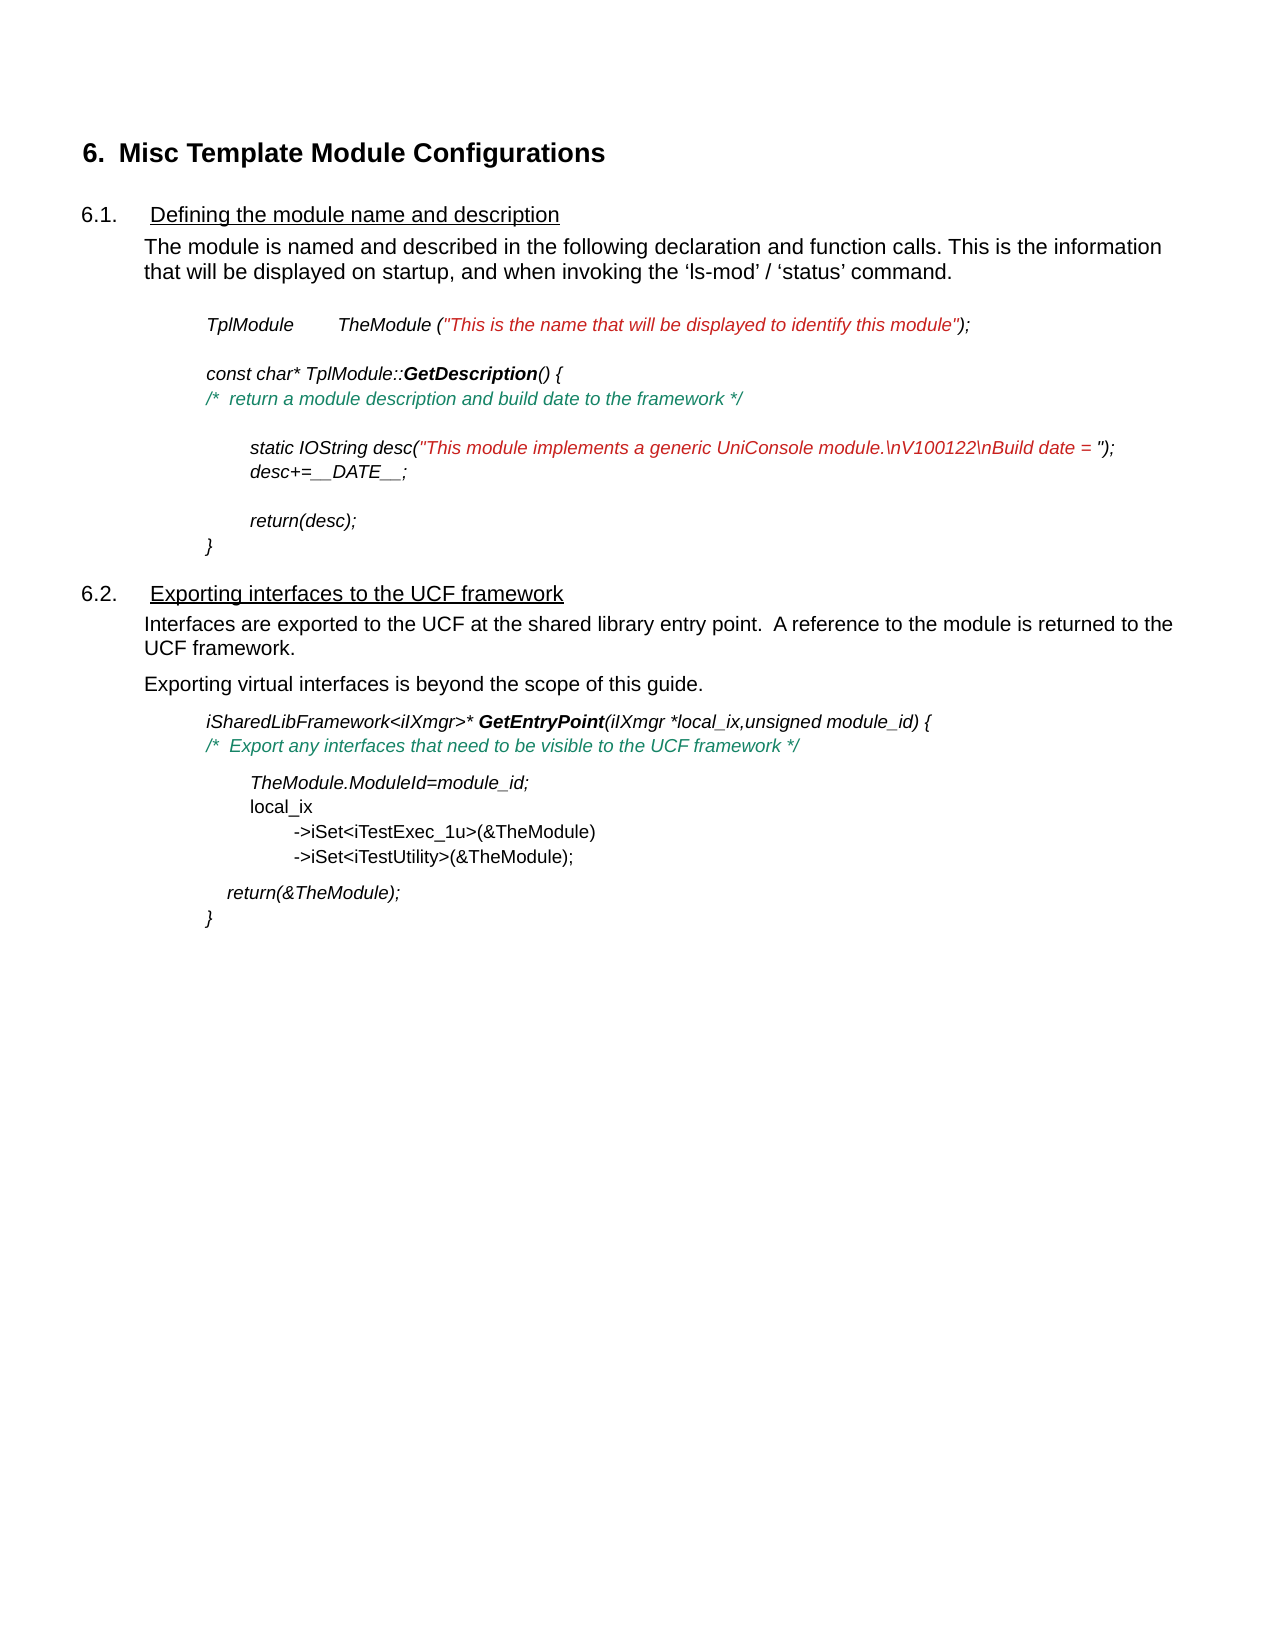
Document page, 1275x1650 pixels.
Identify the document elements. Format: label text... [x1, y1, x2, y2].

text /* return a module description and build date to the framework */ [206, 387, 1200, 409]
text ->iSet<iTestExec_1u>(&TheModule) [294, 821, 1200, 842]
text desc+=__DATE__; [206, 461, 1200, 483]
text /* Export any interfaces that need to be visible to the UCF framework */ [206, 735, 1200, 757]
text return(&TheModule); [206, 882, 1200, 904]
text TheModule.ModuleId=module_id; [250, 772, 1200, 793]
text const char* TplModule::GetDescription() { [206, 363, 1200, 384]
text ->iSet<iTestUtility>(&TheModule); [294, 846, 1200, 867]
text Exporting virtual interfaces is beyond the scope of this guide. [144, 672, 1200, 696]
text } [75, 535, 1200, 556]
text local_ix [250, 796, 1200, 818]
text return(desc); [206, 510, 1200, 532]
text Interfaces are exported to the UCF at the shared library entry point. A reference to the module is returned to the UCF framework. [144, 612, 1200, 660]
subtitle Exporting interfaces to the UCF framework [75, 581, 1200, 606]
text The module is named and described in the following declaration and function calls. This is the information that will be displayed on startup, and when invoking the ‘ls-mod’ / ‘status’ command. [144, 233, 1200, 284]
subtitle Misc Template Module Configurations [75, 137, 1200, 169]
text iSharedLibFramework<iIXmgr>* GetEntryPoint(iIXmgr *local_ix,unsigned module_id) { [206, 711, 1200, 732]
text static IOString desc("This module implements a generic UniConsole module.\nV100122\nBuild date = "); [206, 437, 1200, 458]
text TplModule TheModule ("This is the name that will be displayed to identify this module"); [206, 314, 1200, 335]
subtitle Defining the module name and description [75, 202, 1200, 227]
text } [206, 907, 1200, 928]
